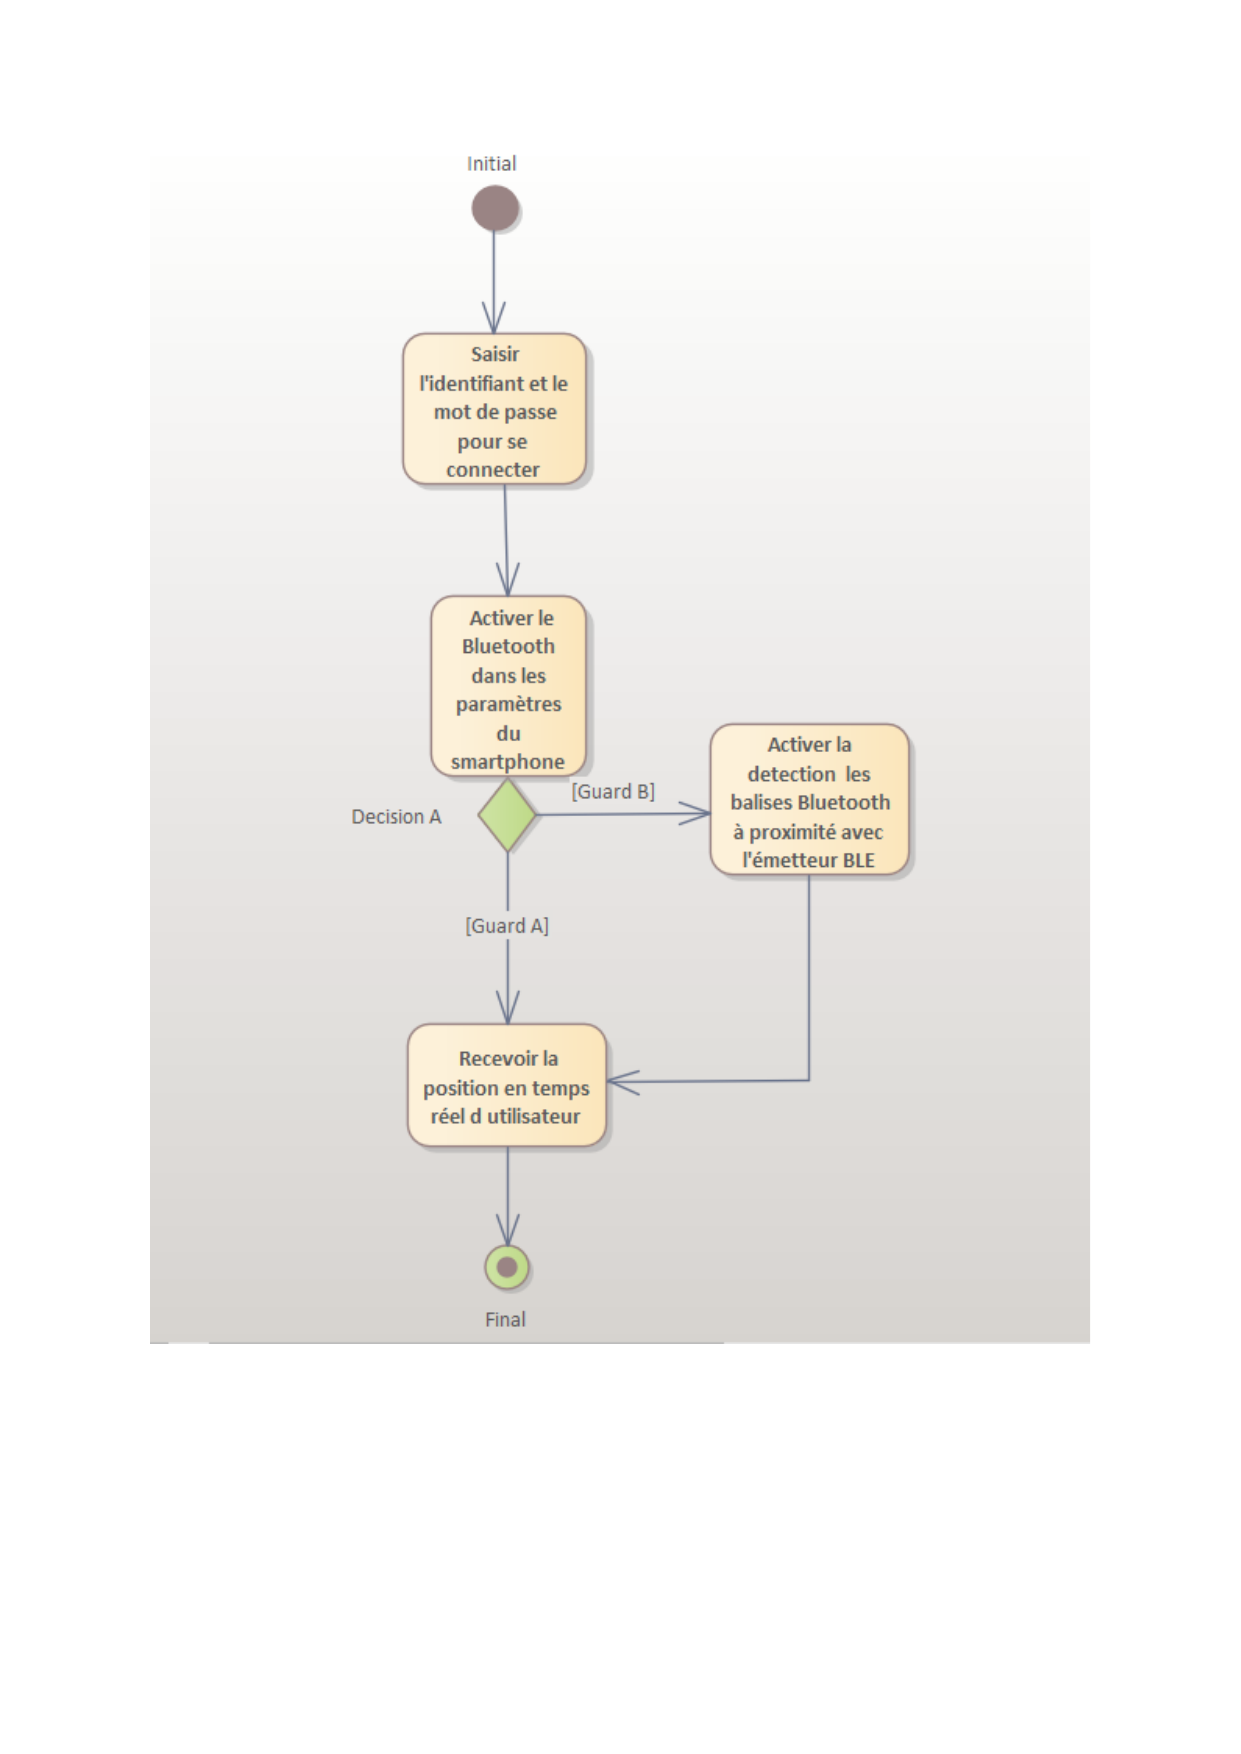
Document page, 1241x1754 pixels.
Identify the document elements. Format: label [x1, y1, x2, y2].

picture [150, 150, 1091, 1344]
